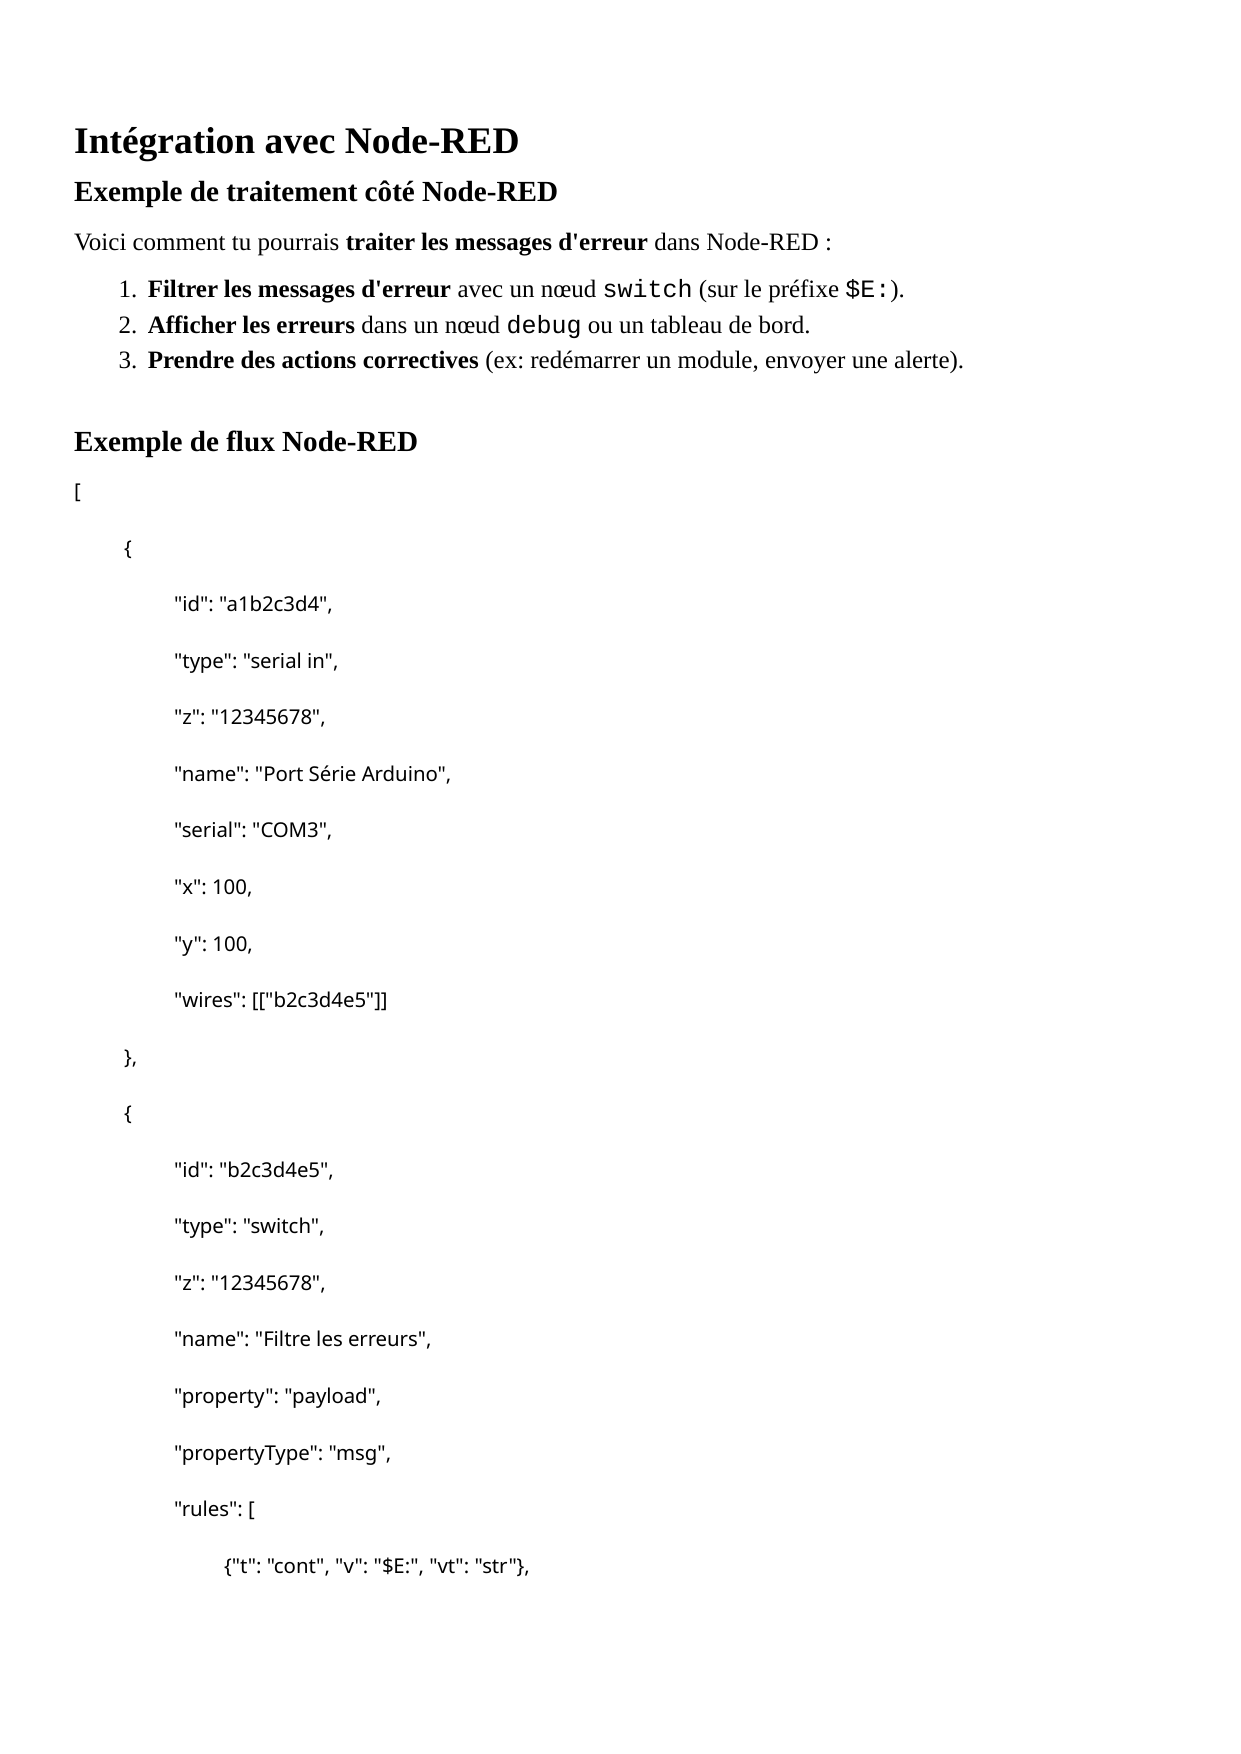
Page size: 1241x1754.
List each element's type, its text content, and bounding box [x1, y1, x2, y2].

list Filtrer les messages d'erreur avec un nœud switch (sur le préfixe $E:). [118, 274, 1196, 305]
subtitle Intégration avec Node-RED [74, 118, 1196, 161]
list Afficher les erreurs dans un nœud debug ou un tableau de bord. [118, 310, 1196, 341]
text {"t": "cont", "v": "$E:", "vt": "str"}, [74, 1551, 1196, 1579]
text "name": "Port Série Arduino", [74, 759, 1196, 787]
text "y": 100, [74, 929, 1196, 957]
text "wires": [["b2c3d4e5"]] [74, 986, 1196, 1014]
text { [74, 1099, 1196, 1127]
text "rules": [ [74, 1495, 1196, 1523]
text "type": "serial in", [74, 646, 1196, 674]
text "x": 100, [74, 873, 1196, 901]
text }, [74, 1042, 1196, 1070]
text "id": "a1b2c3d4", [74, 590, 1196, 618]
text "type": "switch", [74, 1212, 1196, 1240]
list Prendre des actions correctives (ex: redémarrer un module, envoyer une alerte). [118, 345, 1196, 374]
text "z": "12345678", [74, 703, 1196, 731]
text { [74, 533, 1196, 561]
text "propertyType": "msg", [74, 1438, 1196, 1466]
text "id": "b2c3d4e5", [74, 1155, 1196, 1183]
text "name": "Filtre les erreurs", [74, 1325, 1196, 1353]
subtitle Exemple de traitement côté Node-RED [74, 174, 1196, 207]
text "serial": "COM3", [74, 816, 1196, 844]
subtitle Exemple de flux Node-RED [74, 424, 1196, 457]
text "z": "12345678", [74, 1268, 1196, 1297]
text [ [74, 477, 1196, 505]
text Voici comment tu pourrais traiter les messages d'erreur dans Node-RED : [74, 227, 1196, 256]
text "property": "payload", [74, 1382, 1196, 1410]
